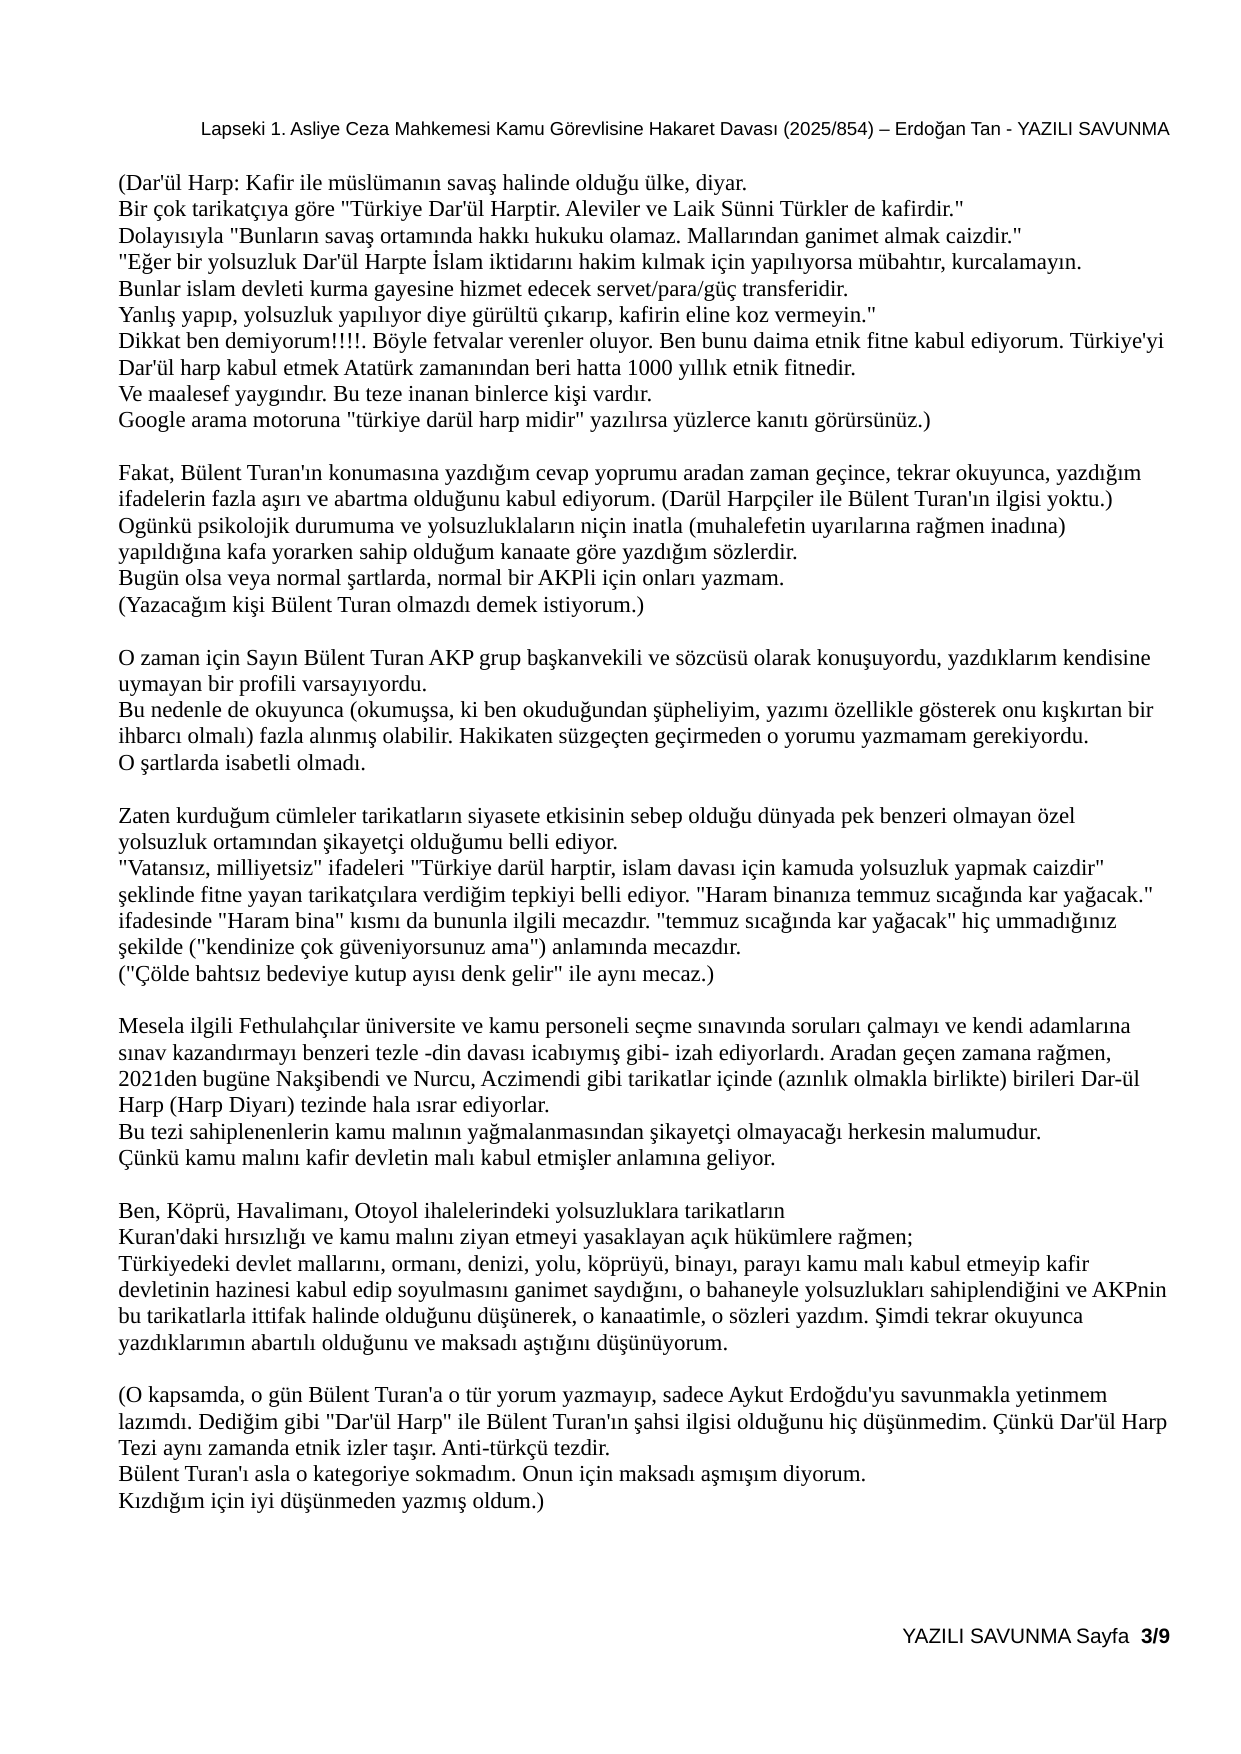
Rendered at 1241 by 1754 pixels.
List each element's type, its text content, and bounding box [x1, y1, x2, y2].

text Google arama motoruna "türkiye darül harp midir" yazılırsa yüzlerce kanıtı görürsünüz.) [118, 406, 1170, 433]
text Bir çok tarikatçıya göre "Türkiye Dar'ül Harptir. Aleviler ve Laik Sünni Türkler de kafirdir." [118, 196, 1170, 222]
text Zaten kurduğum cümleler tarikatların siyasete etkisinin sebep olduğu dünyada pek benzeri olmayan özel yolsuzluk ortamından şikayetçi olduğumu belli ediyor. [118, 802, 1170, 854]
text Bu nedenle de okuyunca (okumuşsa, ki ben okuduğundan şüpheliyim, yazımı özellikle gösterek onu kışkırtan bir ihbarcı olmalı) fazla alınmış olabilir. Hakikaten süzgeçten geçirmeden o yorumu yazmamam gerekiyordu. [118, 696, 1170, 749]
text Ve maalesef yaygındır. Bu teze inanan binlerce kişi vardır. [118, 380, 1170, 406]
text Dolayısıyla "Bunların savaş ortamında hakkı hukuku olamaz. Mallarından ganimet almak caizdir." [118, 222, 1170, 248]
text Dikkat ben demiyorum!!!!. Böyle fetvalar verenler oluyor. Ben bunu daima etnik fitne kabul ediyorum. Türkiye'yi Dar'ül harp kabul etmek Atatürk zamanından beri hatta 1000 yıllık etnik fitnedir. [118, 327, 1170, 380]
text Çünkü kamu malını kafir devletin malı kabul etmişler anlamına geliyor. [118, 1144, 1170, 1171]
text Mesela ilgili Fethulahçılar üniversite ve kamu personeli seçme sınavında soruları çalmayı ve kendi adamlarına sınav kazandırmayı benzeri tezle -din davası icabıymış gibi- izah ediyorlardı. Aradan geçen zamana rağmen, 2021den bugüne Nakşibendi ve Nurcu, Aczimendi gibi tarikatlar içinde (azınlık olmakla birlikte) birileri Dar-ül Harp (Harp Diyarı) tezinde hala ısrar ediyorlar. [118, 1012, 1170, 1118]
text Bunlar islam devleti kurma gayesine hizmet edecek servet/para/güç transferidir. [118, 274, 1170, 301]
text ("Çölde bahtsız bedeviye kutup ayısı denk gelir" ile aynı mecaz.) [118, 960, 1170, 986]
text Kızdığım için iyi düşünmeden yazmış oldum.) [118, 1487, 1170, 1513]
text Bülent Turan'ı asla o kategoriye sokmadım. Onun için maksadı aşmışım diyorum. [118, 1461, 1170, 1487]
text Kuran'daki hırsızlığı ve kamu malını ziyan etmeyi yasaklayan açık hükümlere rağmen; [118, 1223, 1170, 1250]
text O şartlarda isabetli olmadı. [118, 749, 1170, 775]
text Bugün olsa veya normal şartlarda, normal bir AKPli için onları yazmam. [118, 564, 1170, 591]
text Türkiyedeki devlet mallarını, ormanı, denizi, yolu, köprüyü, binayı, parayı kamu malı kabul etmeyip kafir devletinin hazinesi kabul edip soyulmasını ganimet saydığını, o bahaneyle yolsuzlukları sahiplendiğini ve AKPnin bu tarikatlarla ittifak halinde olduğunu düşünerek, o kanaatimle, o sözleri yazdım. Şimdi tekrar okuyunca yazdıklarımın abartılı olduğunu ve maksadı aştığını düşünüyorum. [118, 1250, 1170, 1355]
text Ben, Köprü, Havalimanı, Otoyol ihalelerindeki yolsuzluklara tarikatların [118, 1197, 1170, 1223]
text (O kapsamda, o gün Bülent Turan'a o tür yorum yazmayıp, sadece Aykut Erdoğdu'yu savunmakla yetinmem lazımdı. Dediğim gibi "Dar'ül Harp" ile Bülent Turan'ın şahsi ilgisi olduğunu hiç düşünmedim. Çünkü Dar'ül Harp Tezi aynı zamanda etnik izler taşır. Anti-türkçü tezdir. [118, 1381, 1170, 1461]
text "Vatansız, milliyetsiz" ifadeleri "Türkiye darül harptir, islam davası için kamuda yolsuzluk yapmak caizdir" şeklinde fitne yayan tarikatçılara verdiğim tepkiyi belli ediyor. "Haram binanıza temmuz sıcağında kar yağacak." ifadesinde "Haram bina" kısmı da bununla ilgili mecazdır. "temmuz sıcağında kar yağacak" hiç ummadığınız şekilde ("kendinize çok güveniyorsunuz ama") anlamında mecazdır. [118, 854, 1170, 960]
text O zaman için Sayın Bülent Turan AKP grup başkanvekili ve sözcüsü olarak konuşuyordu, yazdıklarım kendisine uymayan bir profili varsayıyordu. [118, 643, 1170, 696]
text Fakat, Bülent Turan'ın konumasına yazdığım cevap yoprumu aradan zaman geçince, tekrar okuyunca, yazdığım ifadelerin fazla aşırı ve abartma olduğunu kabul ediyorum. (Darül Harpçiler ile Bülent Turan'ın ilgisi yoktu.) Ogünkü psikolojik durumuma ve yolsuzluklaların niçin inatla (muhalefetin uyarılarına rağmen inadına) yapıldığına kafa yorarken sahip olduğum kanaate göre yazdığım sözlerdir. [118, 459, 1170, 564]
text Yanlış yapıp, yolsuzluk yapılıyor diye gürültü çıkarıp, kafirin eline koz vermeyin." [118, 301, 1170, 327]
text (Yazacağım kişi Bülent Turan olmazdı demek istiyorum.) [118, 591, 1170, 617]
text "Eğer bir yolsuzluk Dar'ül Harpte İslam iktidarını hakim kılmak için yapılıyorsa mübahtır, kurcalamayın. [118, 248, 1170, 274]
text Bu tezi sahiplenenlerin kamu malının yağmalanmasından şikayetçi olmayacağı herkesin malumudur. [118, 1118, 1170, 1144]
text (Dar'ül Harp: Kafir ile müslümanın savaş halinde olduğu ülke, diyar. [118, 169, 1170, 196]
